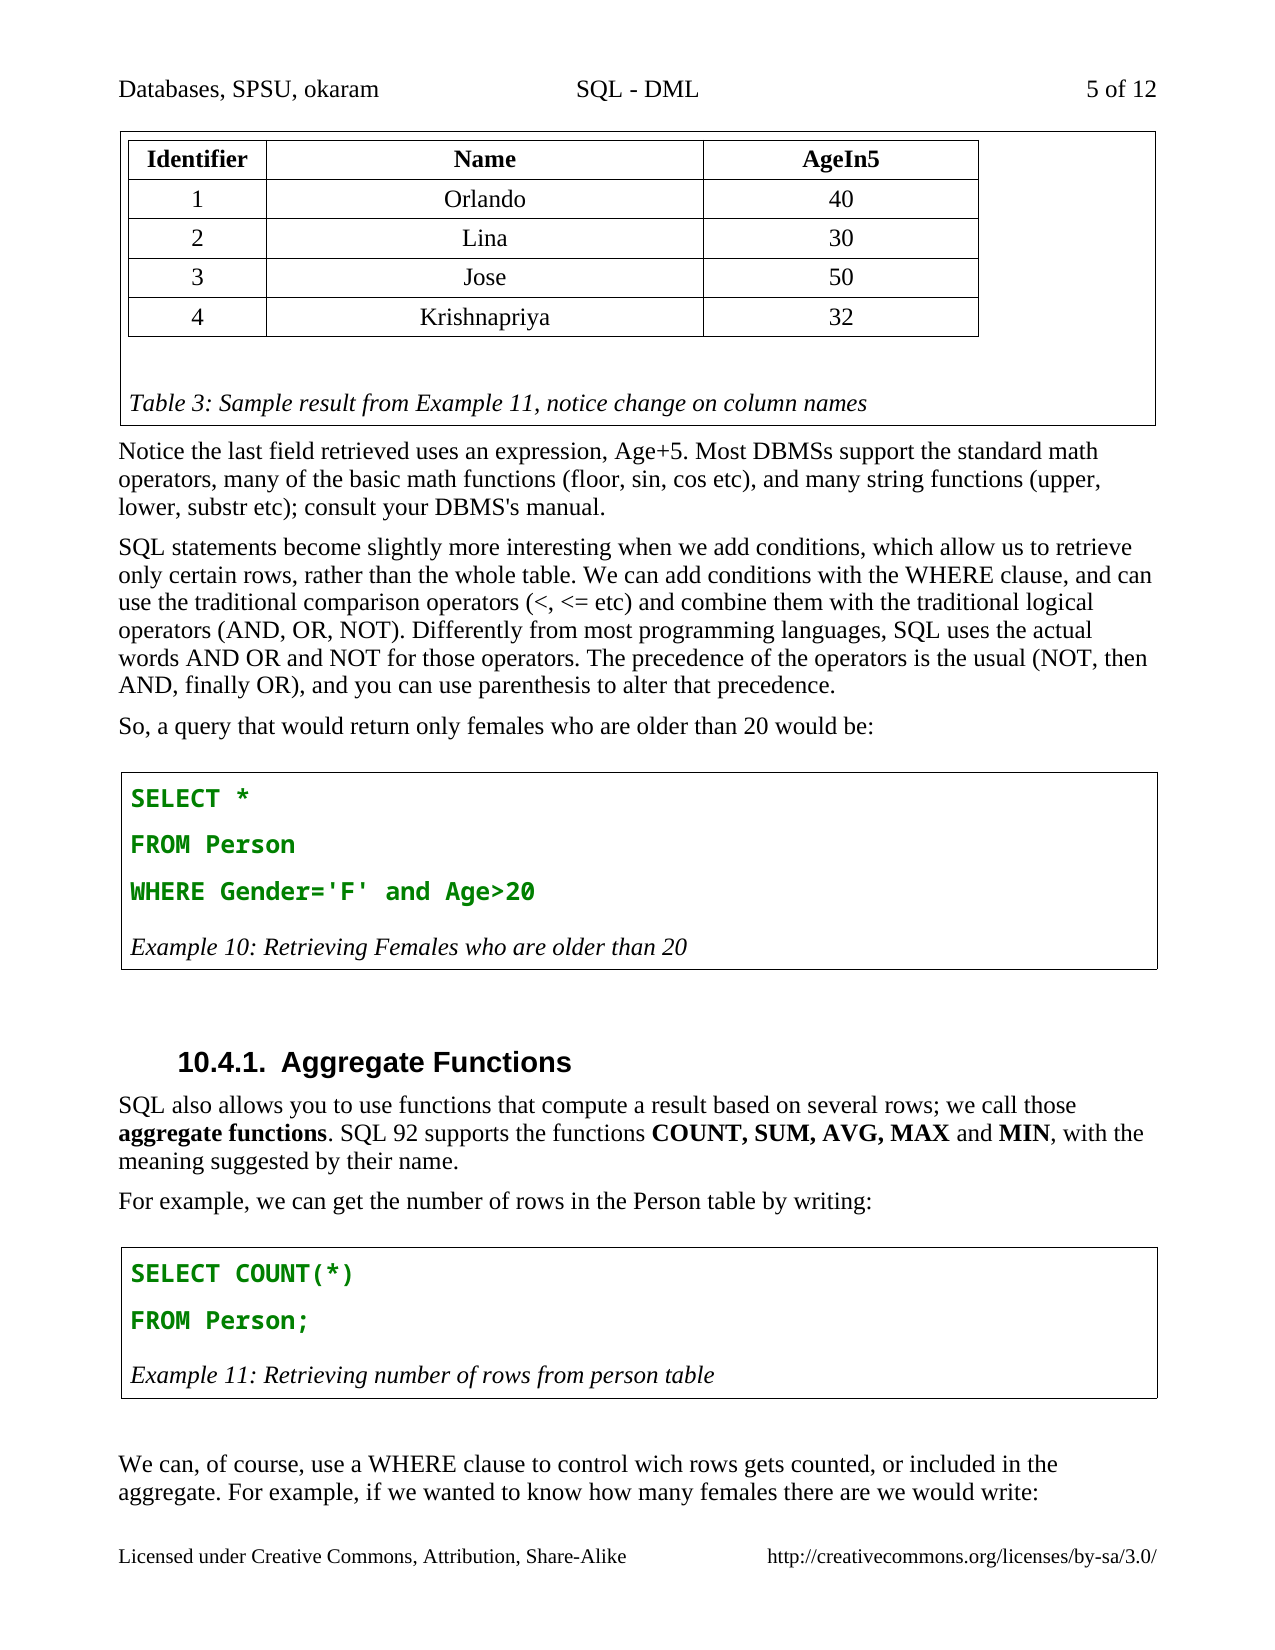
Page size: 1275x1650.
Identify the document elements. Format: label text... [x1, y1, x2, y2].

text SELECT * [130, 781, 1148, 814]
table_cell Krishnapriya [267, 298, 703, 336]
text WHERE Gender='F' and Age>20 [130, 874, 1148, 908]
text FROM Person; [130, 1302, 1148, 1336]
table_cell 3 [129, 259, 266, 297]
text Example 12: Retrieving number of rows from person table [130, 1361, 1148, 1389]
text Table 3: Sample result from Example 11, notice change on column names [128, 389, 1147, 417]
table_cell Lina [267, 219, 703, 258]
text Example 11: Retrieving Females who are older than 20 [130, 933, 1148, 960]
table_cell 30 [704, 219, 978, 258]
table_cell 2 [129, 219, 266, 258]
table_cell 32 [704, 298, 978, 336]
subtitle Aggregate Functions [177, 1046, 1157, 1079]
table_cell 40 [704, 180, 978, 218]
table_cell 50 [704, 259, 978, 297]
text So, a query that would return only females who are older than 20 would be: [118, 712, 1157, 739]
table_header Name [267, 141, 703, 179]
table_cell Orlando [267, 180, 703, 218]
table_header Identifier [129, 141, 266, 179]
text Notice the last field retrieved uses an expression, Age+5. Most DBMSs support the standard math operators, many of the basic math functions (floor, sin, cos etc), and many string functions (upper, lower, substr etc); consult your DBMS's manual. [118, 120, 1157, 521]
text For example, we can get the number of rows in the Person table by writing: [118, 1187, 1157, 1215]
table_cell 1 [129, 180, 266, 218]
table_header AgeIn5 [704, 141, 978, 179]
table_cell Jose [267, 259, 703, 297]
text We can, of course, use a WHERE clause to control wich rows gets counted, or included in the aggregate. For example, if we wanted to know how many females there are we would write: [118, 1450, 1157, 1506]
text SQL statements become slightly more interesting when we add conditions, which allow us to retrieve only certain rows, rather than the whole table. We can add conditions with the WHERE clause, and can use the traditional comparison operators (<, <= etc) and combine them with the traditional logical operators (AND, OR, NOT). Differently from most programming languages, SQL uses the actual words AND OR and NOT for those operators. The precedence of the operators is the usual (NOT, then AND, finally OR), and you can use parenthesis to alter that precedence. [118, 533, 1157, 699]
text SELECT COUNT(*) [130, 1256, 1148, 1290]
table_cell 4 [129, 298, 266, 336]
text FROM Person [130, 827, 1148, 861]
text SQL also allows you to use functions that compute a result based on several rows; we call those aggregate functions. SQL 92 supports the functions COUNT, SUM, AVG, MAX and MIN, with the meaning suggested by their name. [118, 1092, 1157, 1175]
